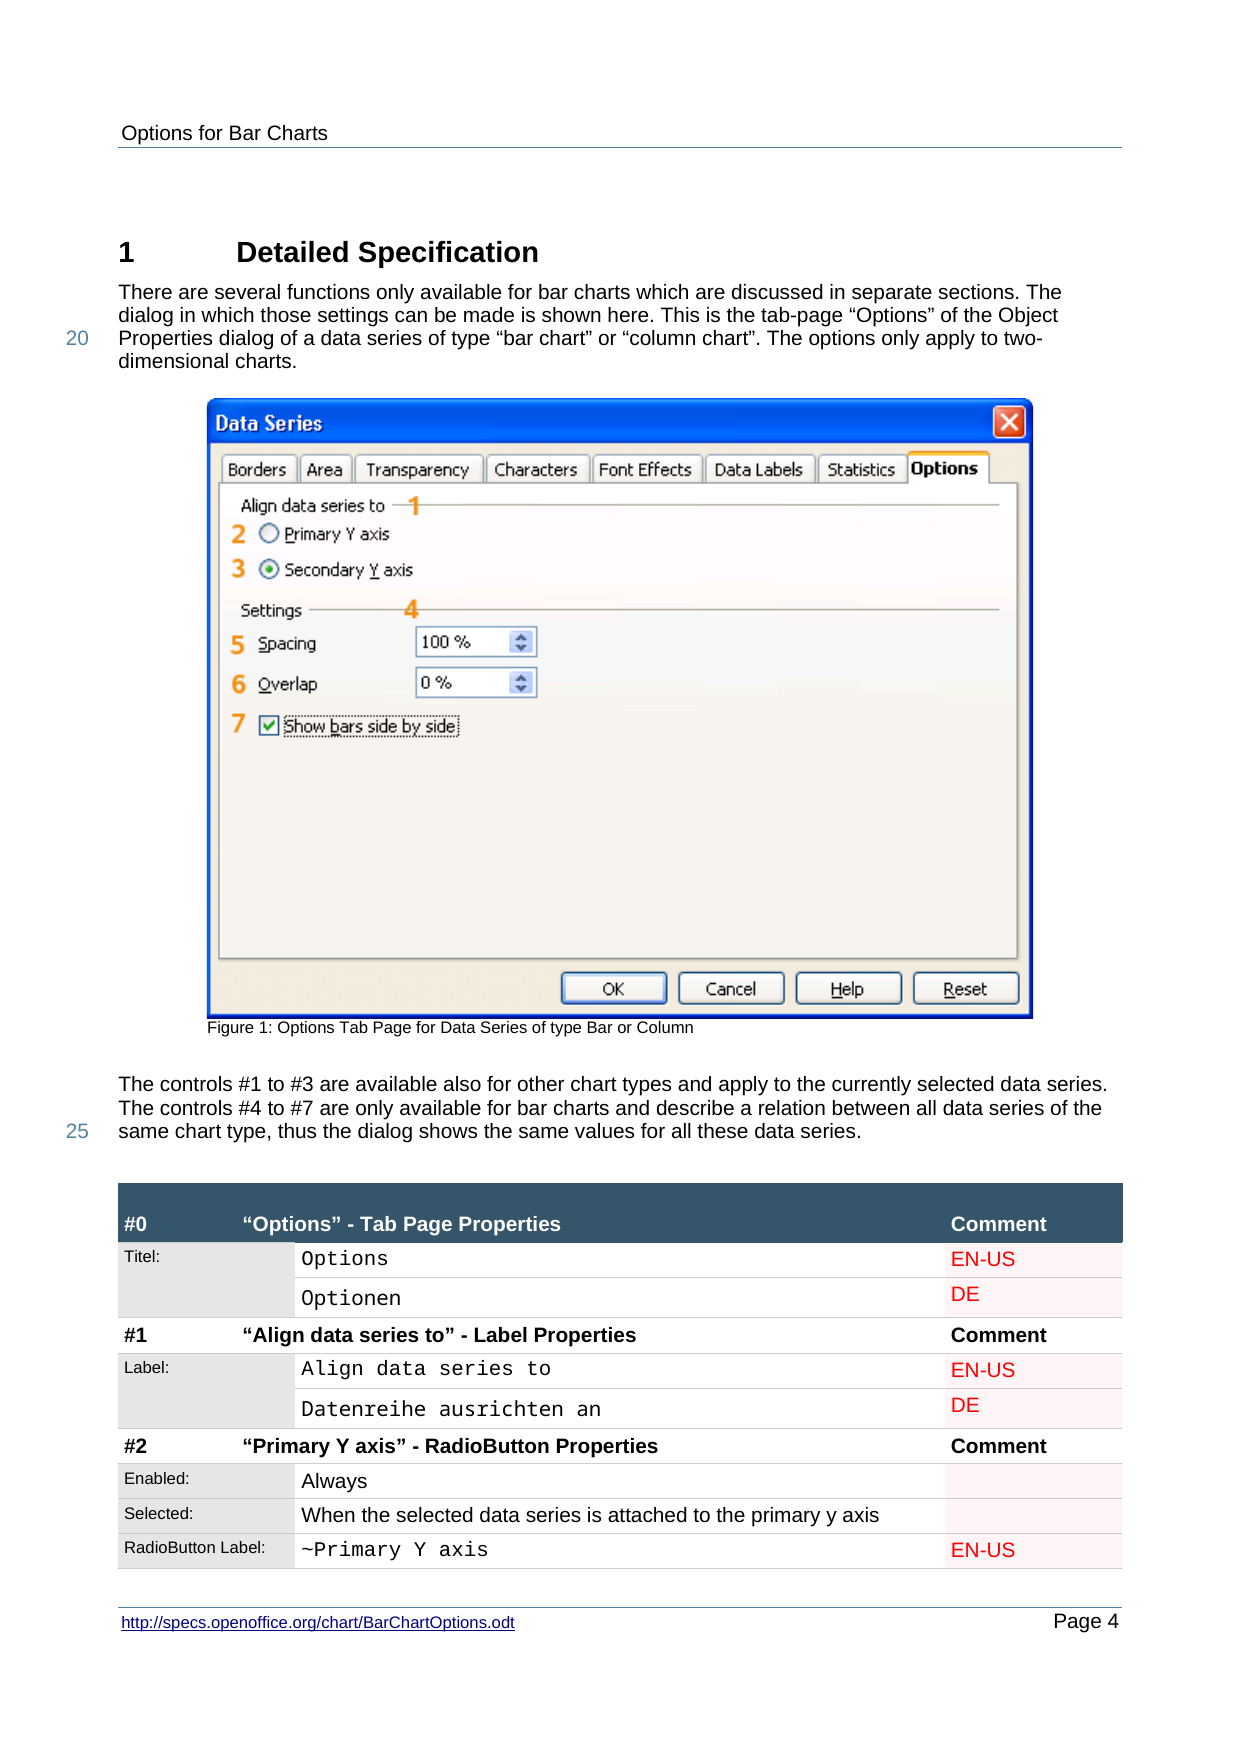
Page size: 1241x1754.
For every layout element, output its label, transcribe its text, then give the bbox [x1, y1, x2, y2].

table_header Comment [945, 1429, 1122, 1463]
table_cell [945, 1464, 1122, 1498]
table_header ~Primary Y axis [295, 1534, 945, 1568]
table_header Comment [946, 1184, 1122, 1242]
table_cell Enabled: [118, 1464, 295, 1498]
table_header #0 “Options” - Tab Page Properties [119, 1184, 945, 1242]
table_header EN-US [945, 1354, 1122, 1388]
table_cell RadioButton Label: [118, 1534, 295, 1568]
table_cell DE [945, 1389, 1122, 1428]
picture [206, 398, 1034, 1019]
table_cell Label: [118, 1354, 295, 1428]
table_cell DE [945, 1278, 1122, 1317]
table_cell Always [295, 1464, 945, 1498]
text Figure 1: Options Tab Page for Data Series of type Bar or Column [207, 1019, 1033, 1037]
table_header Align data series to [295, 1354, 945, 1388]
table_header #2 “Primary Y axis” - RadioButton Properties [118, 1429, 945, 1463]
table_header Comment [945, 1318, 1122, 1353]
table_cell Titel: [118, 1243, 295, 1317]
subtitle Detailed Specification [118, 236, 1122, 268]
table_header EN-US [945, 1534, 1122, 1568]
table_cell When the selected data series is attached to the primary y axis [295, 1499, 945, 1533]
text There are several functions only available for bar charts which are discussed in separate sections. The dialog in which those settings can be made is shown here. This is the tab-page “Options” of the Object Properties dialog of a data series of type “bar chart” or “column chart”. The options only apply to two-dimensional charts. [118, 280, 1122, 373]
table_header Options [295, 1243, 945, 1277]
table_cell Optionen [295, 1278, 945, 1317]
table_header EN-US [945, 1243, 1122, 1277]
table_cell [945, 1499, 1122, 1533]
text The controls #1 to #3 are available also for other chart types and apply to the currently selected data series. The controls #4 to #7 are only available for bar charts and describe a relation between all data series of the same chart type, thus the dialog shows the same values for all these data series. [118, 1073, 1122, 1142]
table_header #1 “Align data series to” - Label Properties [118, 1318, 945, 1353]
table_cell Datenreihe ausrichten an [295, 1389, 945, 1428]
table_cell Selected: [118, 1499, 295, 1533]
